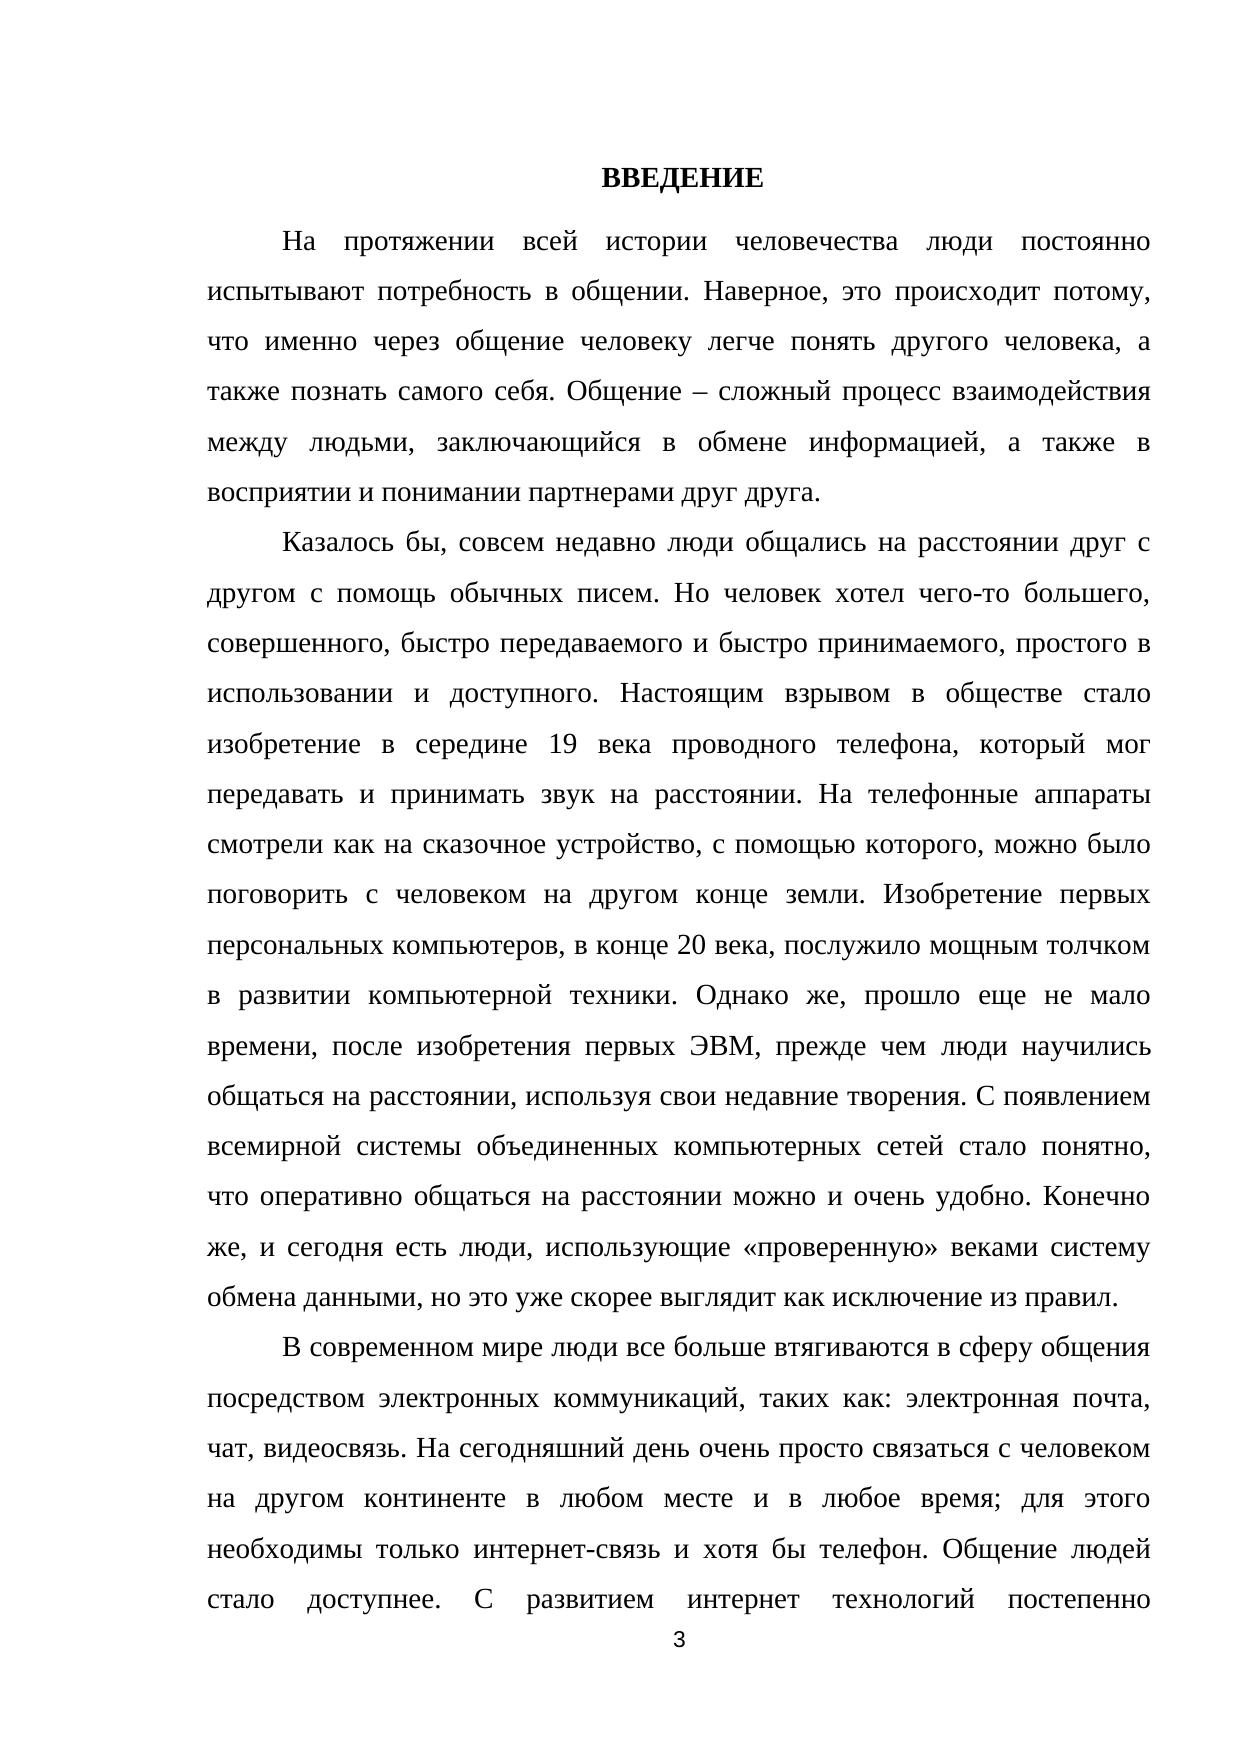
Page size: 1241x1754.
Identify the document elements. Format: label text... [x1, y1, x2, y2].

text Казалось бы, совсем недавно люди общались на расстоянии друг с другом с помощь обычных писем. Но человек хотел чего-то большего, совершенного, быстро передаваемого и быстро принимаемого, простого в использовании и доступного. Настоящим взрывом в обществе стало изобретение в середине 19 века проводного телефона, который мог передавать и принимать звук на расстоянии. На телефонные аппараты смотрели как на сказочное устройство, с помощью которого, можно было поговорить с человеком на другом конце земли. Изобретение первых персональных компьютеров, в конце 20 века, послужило мощным толчком в развитии компьютерной техники. Однако же, прошло еще не мало времени, после изобретения первых ЭВМ, прежде чем люди научились общаться на расстоянии, используя свои недавние творения. С появлением всемирной системы объединенных компьютерных сетей стало понятно, что оперативно общаться на расстоянии можно и очень удобно. Конечно же, и сегодня есть люди, использующие «проверенную» веками систему обмена данными, но это уже скорее выглядит как исключение из правил. [207, 524, 1152, 1313]
text На протяжении всей истории человечества люди постоянно испытывают потребность в общении. Наверное, это происходит потому, что именно через общение человеку легче понять другого человека, а также познать самого себя. Общение – сложный процесс взаимодействия между людьми, заключающийся в обмене информацией, а также в восприятии и понимании партнерами друг друга. [207, 223, 1152, 508]
text В современном мире люди все больше втягиваются в сферу общения посредством электронных коммуникаций, таких как: электронная почта, чат, видеосвязь. На сегодняшний день очень просто связаться с человеком на другом континенте в любом месте и в любое время; для этого необходимы только интернет-связь и хотя бы телефон. Общение людей стало доступнее. С развитием интернет технологий постепенно [207, 1329, 1152, 1614]
subtitle ВВЕДЕНИЕ [207, 160, 1152, 193]
